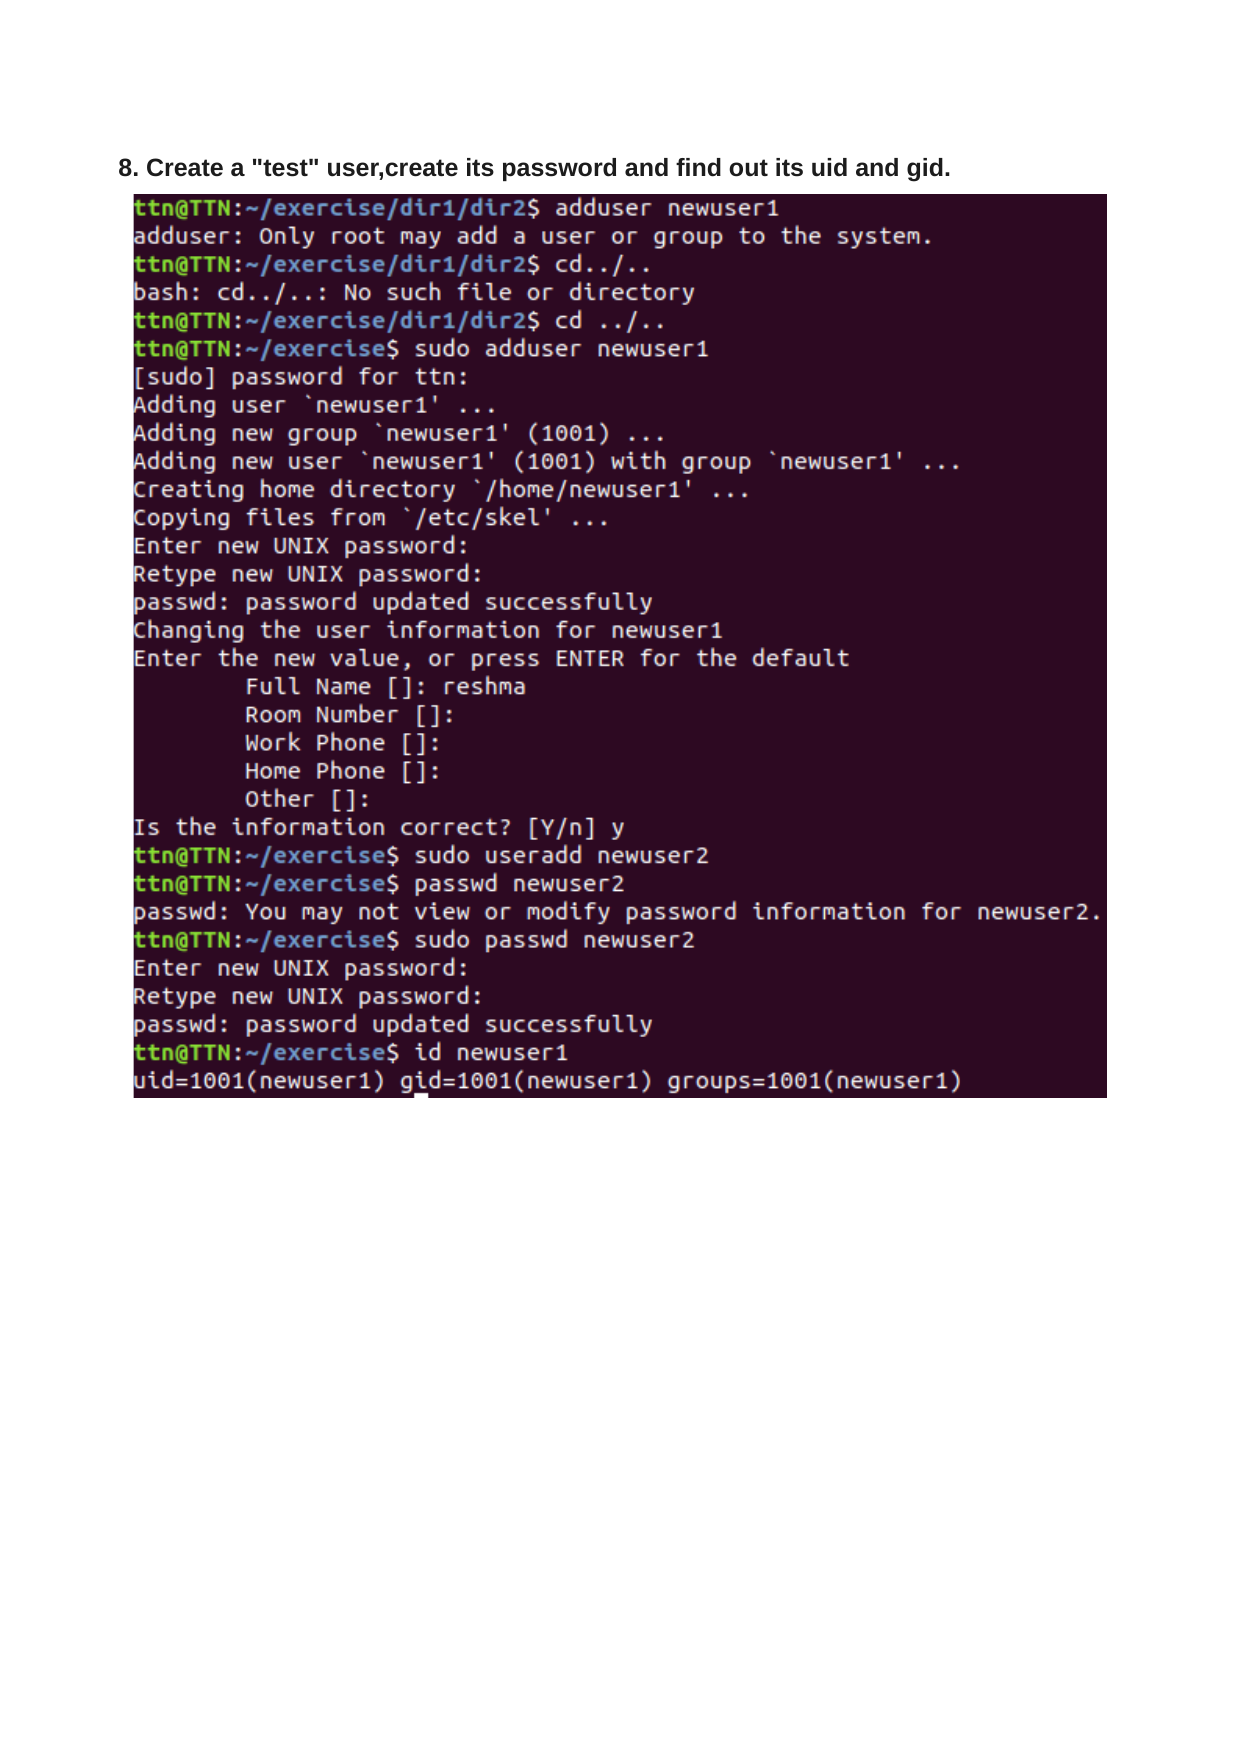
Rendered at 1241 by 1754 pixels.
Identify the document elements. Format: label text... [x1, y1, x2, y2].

subtitle 8. Create a "test" user,create its password and find out its uid and gid. [118, 153, 1122, 182]
picture [133, 194, 1107, 1098]
